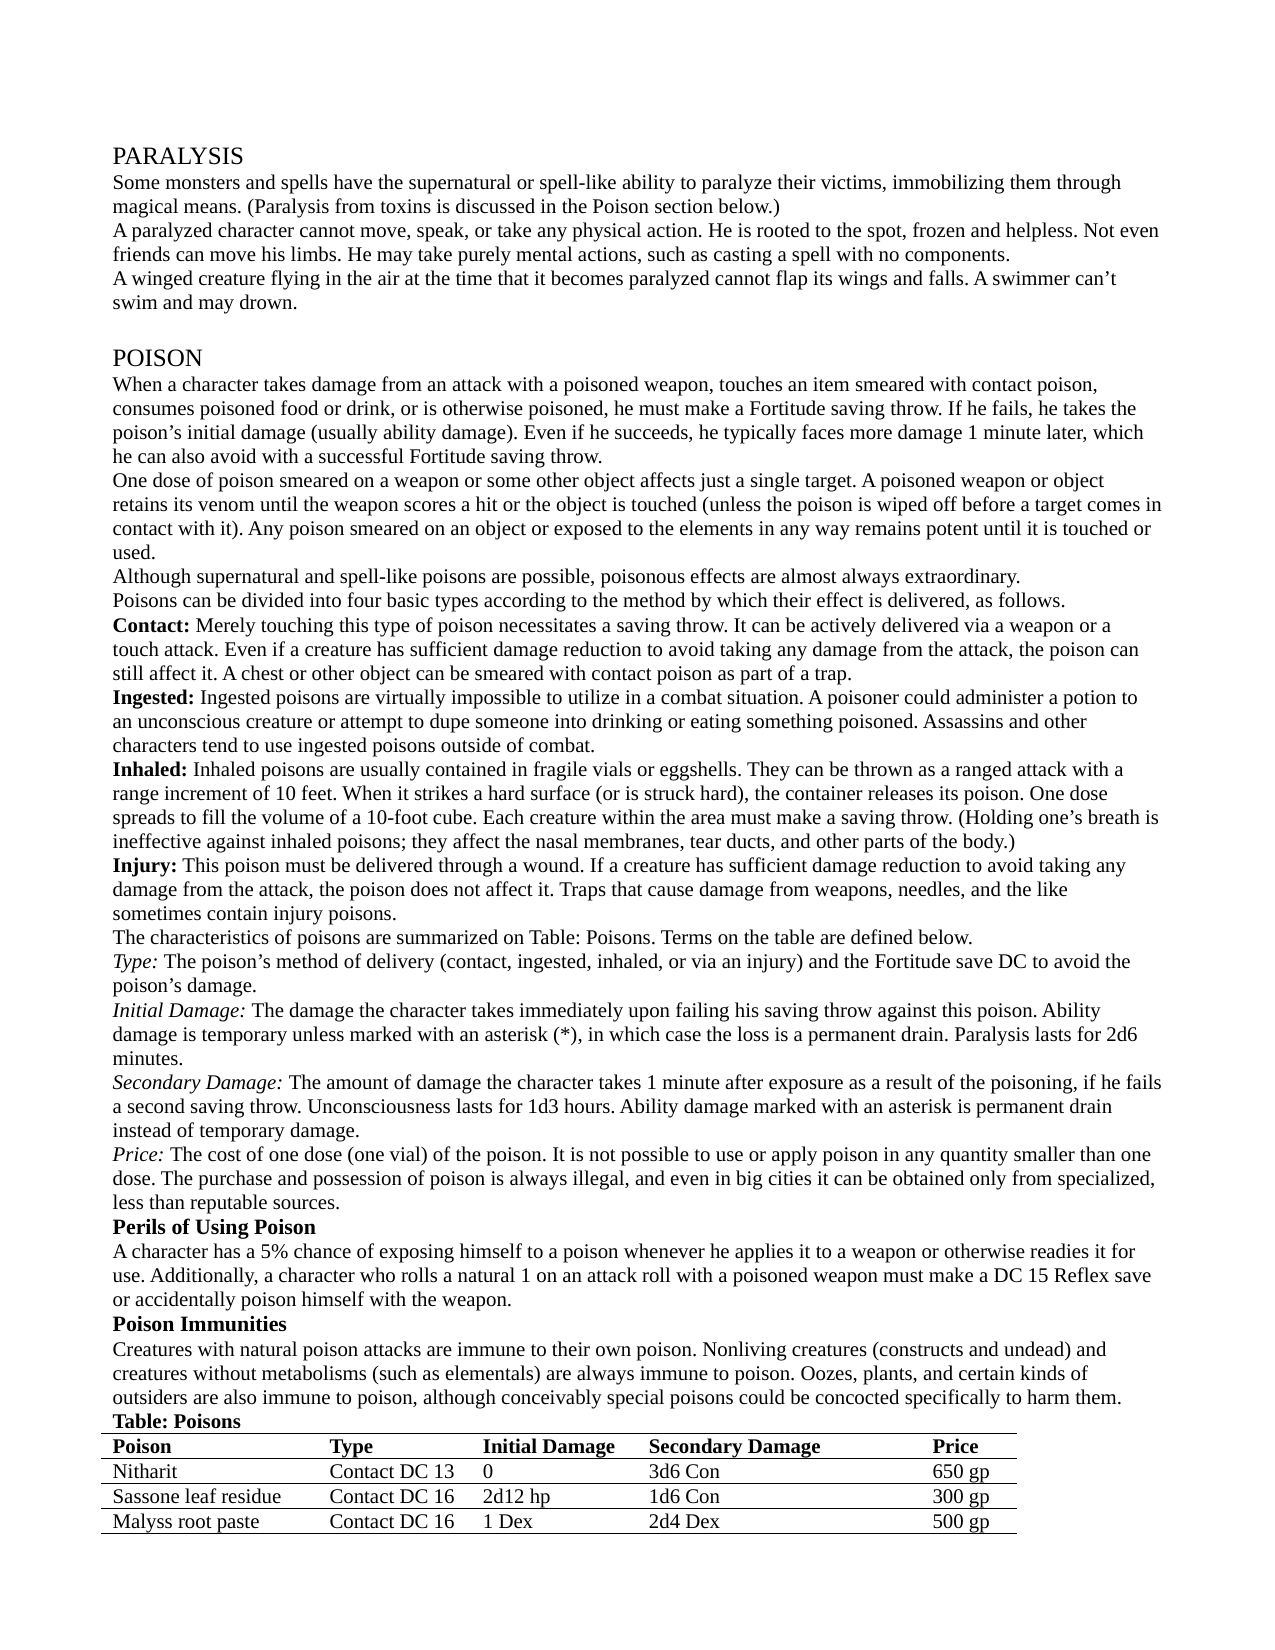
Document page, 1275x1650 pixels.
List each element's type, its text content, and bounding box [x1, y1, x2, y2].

subtitle Poison Immunities [112, 1311, 1162, 1337]
text Type: The poison’s method of delivery (contact, ingested, inhaled, or via an injury) and the Fortitude save DC to avoid the poison’s damage. [112, 949, 1162, 997]
table_cell 2d4 Dex [638, 1509, 921, 1533]
table_cell Contact DC 16 [318, 1484, 471, 1508]
table_cell Contact DC 13 [318, 1459, 471, 1483]
table_cell 500 gp [921, 1509, 1017, 1533]
table_cell 300 gp [921, 1484, 1017, 1508]
text PARALYSIS [112, 141, 1162, 170]
table_cell Poison [101, 1434, 318, 1458]
text Inhaled: Inhaled poisons are usually contained in fragile vials or eggshells. They can be thrown as a ranged attack with a range increment of 10 feet. When it strikes a hard surface (or is struck hard), the container releases its poison. One dose spreads to fill the volume of a 10-foot cube. Each creature within the area must make a saving throw. (Holding one’s breath is ineffective against inhaled poisons; they affect the nasal membranes, tear ducts, and other parts of the body.) [112, 757, 1162, 853]
table_cell 3d6 Con [638, 1459, 921, 1483]
text Creatures with natural poison attacks are immune to their own poison. Nonliving creatures (constructs and undead) and creatures without metabolisms (such as elementals) are always immune to poison. Oozes, plants, and certain kinds of outsiders are also immune to poison, although conceivably special poisons could be concocted specifically to harm them. [112, 1337, 1162, 1409]
text When a character takes damage from an attack with a poisoned weapon, touches an item smeared with contact poison, consumes poisoned food or drink, or is otherwise poisoned, he must make a Fortitude saving throw. If he fails, he takes the poison’s initial damage (usually ability damage). Even if he succeeds, he typically faces more damage 1 minute later, which he can also avoid with a successful Fortitude saving throw. [112, 372, 1162, 468]
text Price: The cost of one dose (one vial) of the poison. It is not possible to use or apply poison in any quantity smaller than one dose. The purchase and possession of poison is always illegal, and even in big cities it can be obtained only from specialized, less than reputable sources. [112, 1142, 1162, 1214]
text POISON [112, 343, 1162, 372]
table_cell Secondary Damage [638, 1434, 921, 1458]
table_cell 1d6 Con [638, 1484, 921, 1508]
text One dose of poison smeared on a weapon or some other object affects just a single target. A poisoned weapon or object retains its venom until the weapon scores a hit or the object is touched (unless the poison is wiped off before a target comes in contact with it). Any poison smeared on an object or exposed to the elements in any way remains potent until it is touched or used. [112, 468, 1162, 564]
table_header Table: Poisons [101, 1409, 1017, 1433]
table_cell Type [318, 1434, 471, 1458]
table_cell Malyss root paste [101, 1509, 318, 1533]
text Poisons can be divided into four basic types according to the method by which their effect is delivered, as follows. [112, 588, 1162, 612]
text A winged creature flying in the air at the time that it becomes paralyzed cannot flap its wings and falls. A swimmer can’t swim and may drown. [112, 266, 1162, 314]
table_cell 2d12 hp [471, 1484, 637, 1508]
text Contact: Merely touching this type of poison necessitates a saving throw. It can be actively delivered via a weapon or a touch attack. Even if a creature has sufficient damage reduction to avoid taking any damage from the attack, the poison can still affect it. A chest or other object can be smeared with contact poison as part of a trap. [112, 612, 1162, 685]
text Although supernatural and spell-like poisons are possible, poisonous effects are almost always extraordinary. [112, 564, 1162, 588]
table_cell Sassone leaf residue [101, 1484, 318, 1508]
text The characteristics of poisons are summarized on Table: Poisons. Terms on the table are defined below. [112, 925, 1162, 949]
table_cell 650 gp [921, 1459, 1017, 1483]
table_cell 1 Dex [471, 1509, 637, 1533]
table_cell Contact DC 16 [318, 1509, 471, 1533]
text A character has a 5% chance of exposing himself to a poison whenever he applies it to a weapon or otherwise readies it for use. Additionally, a character who rolls a natural 1 on an attack roll with a poisoned weapon must make a DC 15 Reflex save or accidentally poison himself with the weapon. [112, 1239, 1162, 1311]
table_cell Nitharit [101, 1459, 318, 1483]
text Injury: This poison must be delivered through a wound. If a creature has sufficient damage reduction to avoid taking any damage from the attack, the poison does not affect it. Traps that cause damage from weapons, needles, and the like sometimes contain injury poisons. [112, 853, 1162, 925]
table_cell Initial Damage [471, 1434, 637, 1458]
text Some monsters and spells have the supernatural or spell-like ability to paralyze their victims, immobilizing them through magical means. (Paralysis from toxins is discussed in the Poison section below.) [112, 170, 1162, 218]
subtitle Perils of Using Poison [112, 1214, 1162, 1239]
table_cell Price [921, 1434, 1017, 1458]
text Secondary Damage: The amount of damage the character takes 1 minute after exposure as a result of the poisoning, if he fails a second saving throw. Unconsciousness lasts for 1d3 hours. Ability damage marked with an asterisk is permanent drain instead of temporary damage. [112, 1070, 1162, 1142]
table_cell 0 [471, 1459, 637, 1483]
text A paralyzed character cannot move, speak, or take any physical action. He is rooted to the spot, frozen and helpless. Not even friends can move his limbs. He may take purely mental actions, such as casting a spell with no components. [112, 218, 1162, 266]
text Initial Damage: The damage the character takes immediately upon failing his saving throw against this poison. Ability damage is temporary unless marked with an asterisk (*), in which case the loss is a permanent drain. Paralysis lasts for 2d6 minutes. [112, 997, 1162, 1070]
text Ingested: Ingested poisons are virtually impossible to utilize in a combat situation. A poisoner could administer a potion to an unconscious creature or attempt to dupe someone into drinking or eating something poisoned. Assassins and other characters tend to use ingested poisons outside of combat. [112, 685, 1162, 757]
